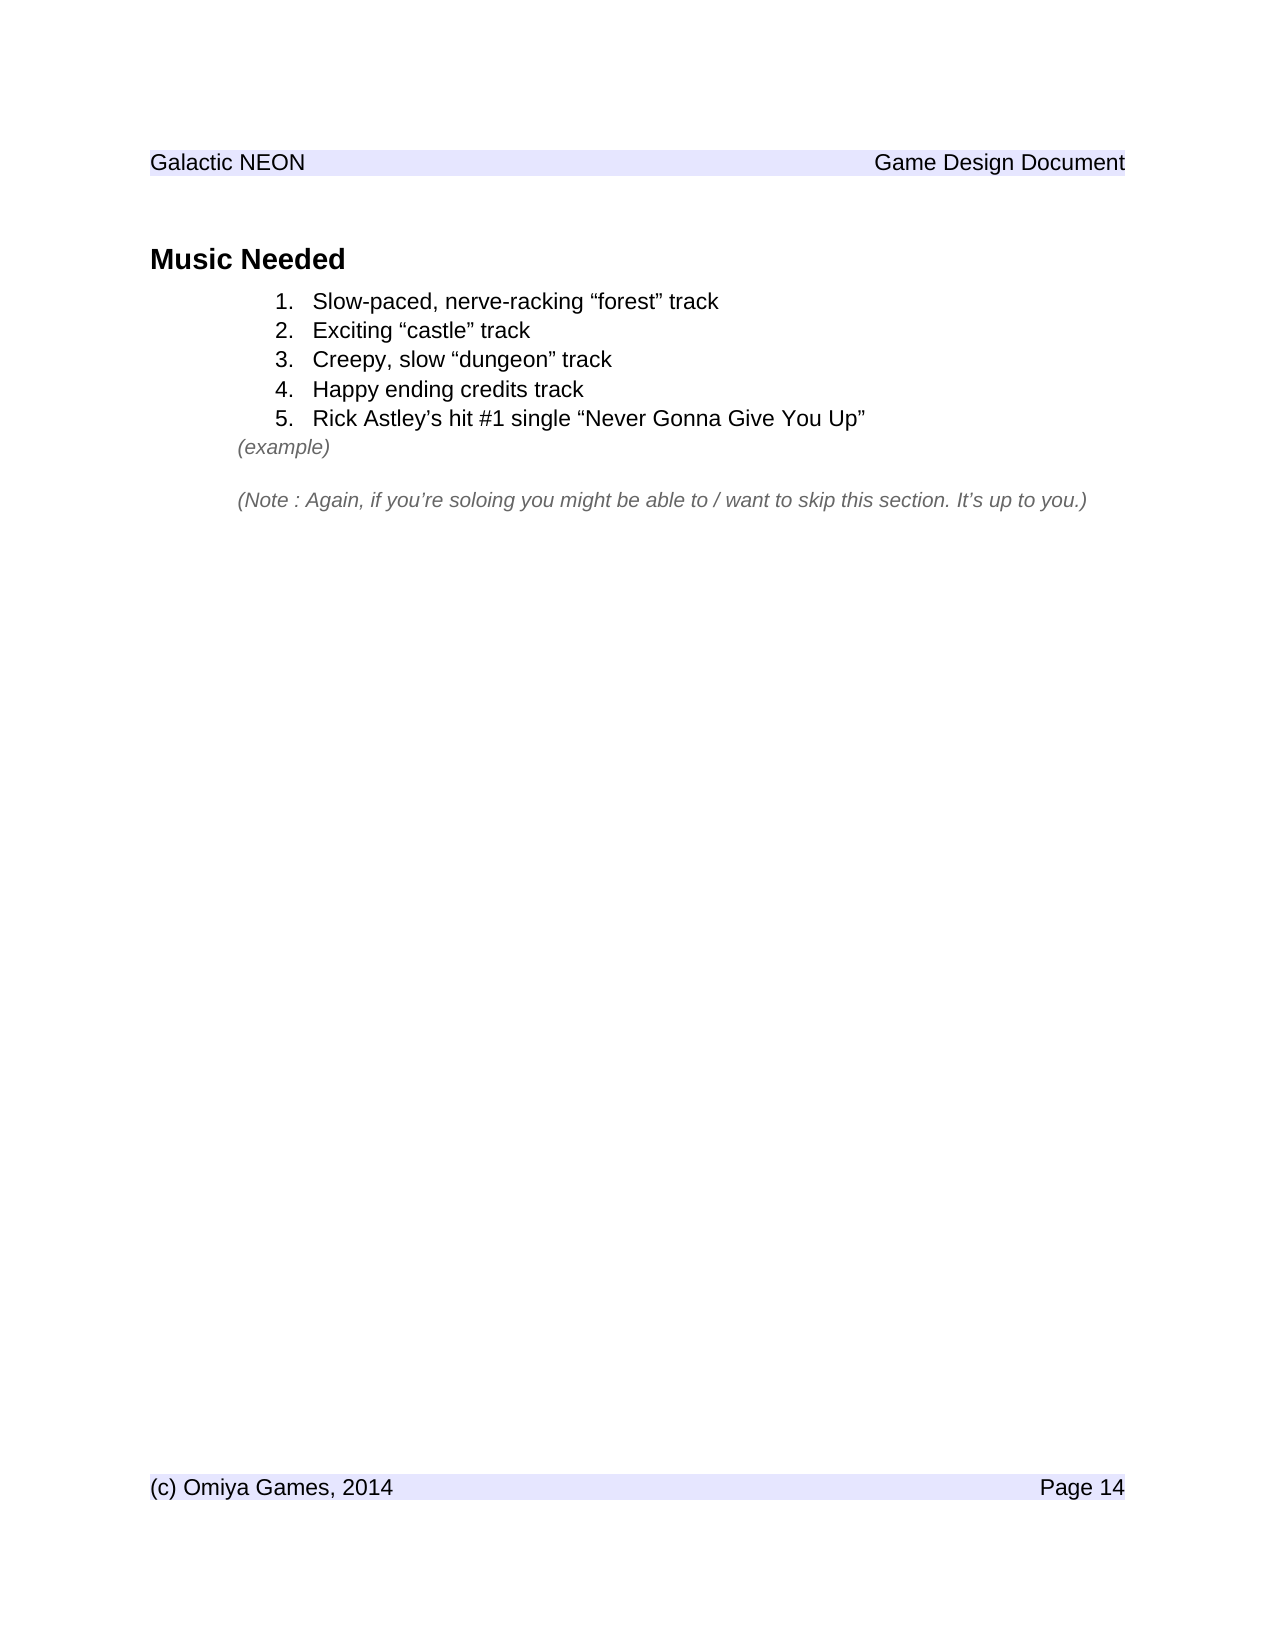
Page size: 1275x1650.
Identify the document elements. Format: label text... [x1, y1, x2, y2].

list Happy ending credits track [187, 376, 1125, 402]
subtitle Music Needed [150, 243, 1125, 275]
list Exciting “castle” track [187, 318, 1125, 343]
text (example) [150, 435, 1125, 458]
list Creepy, slow “dungeon” track [187, 347, 1125, 373]
list Slow-paced, nerve-racking “forest” track [187, 288, 1125, 314]
list Rick Astley’s hit #1 single “Never Gonna Give You Up” [187, 406, 1125, 431]
text (Note : Again, if you’re soloing you might be able to / want to skip this section. It’s up to you.) [150, 488, 1125, 512]
